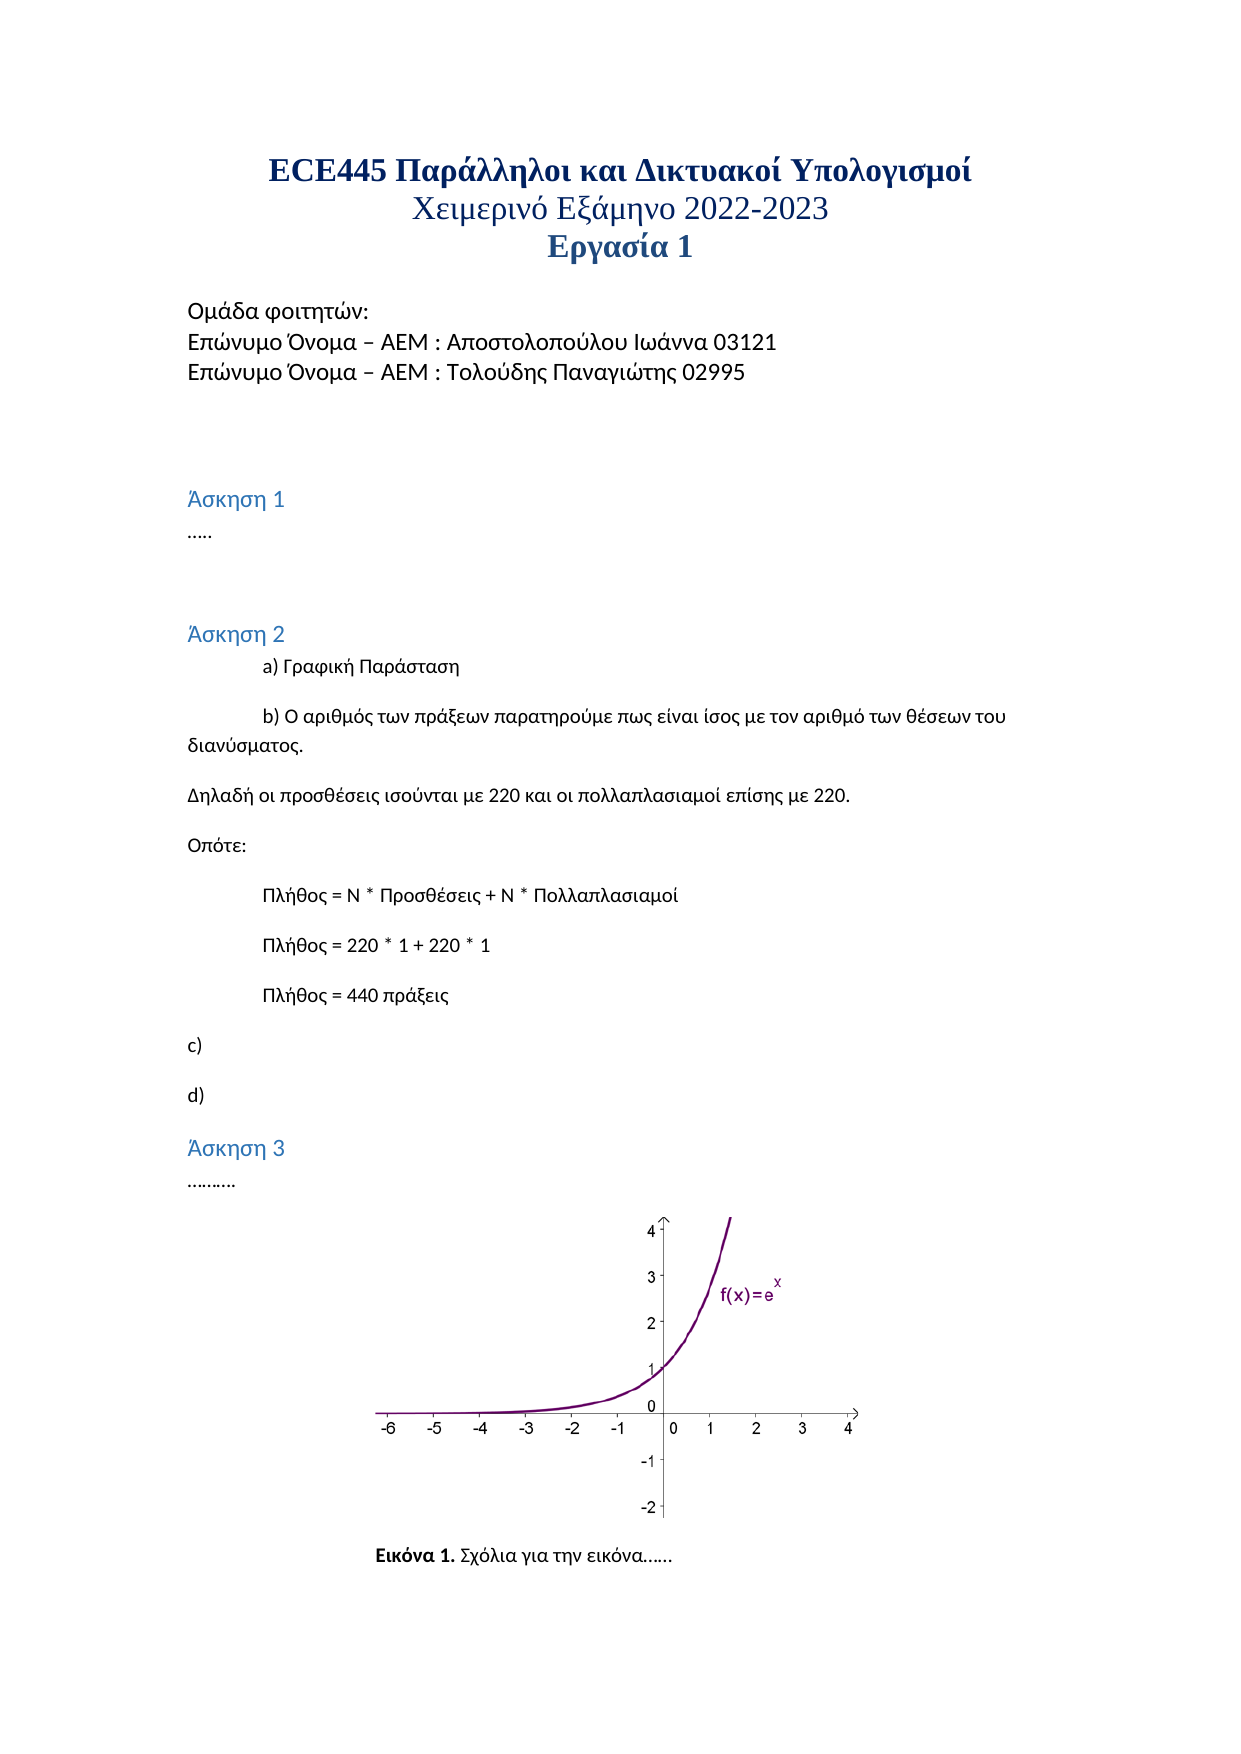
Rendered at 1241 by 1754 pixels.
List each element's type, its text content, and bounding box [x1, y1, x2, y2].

text Επώνυμο Όνομα – ΑΕΜ : Αποστολοπούλου Ιωάννα 03121 [187, 326, 1053, 357]
text c) [187, 1032, 1053, 1057]
picture [375, 1217, 859, 1518]
text b) Ο αριθμός των πράξεων παρατηρούμε πως είναι ίσος με τον αριθμό των θέσεων του διανύσματος. [187, 703, 1053, 757]
table_cell Εικόνα 1. Σχόλια για την εικόνα…… [364, 1543, 881, 1593]
text ………. [187, 1167, 1053, 1192]
text Πλήθος = 220 * 1 + 220 * 1 [187, 932, 1053, 957]
text a) Γραφική Παράσταση [187, 653, 1053, 678]
text Εργασία 1 [187, 227, 1053, 265]
text Χειμερινό Εξάμηνο 2022-2023 [187, 188, 1053, 227]
subtitle Άσκηση 3 [187, 1132, 1053, 1162]
text Οπότε: [187, 832, 1053, 857]
table_header [364, 1217, 881, 1543]
subtitle Άσκηση 1 [187, 483, 1053, 513]
text Ομάδα φοιτητών: [187, 296, 1053, 326]
text ECE445 Παράλληλοι και Δικτυακοί Υπολογισμοί [187, 150, 1053, 188]
subtitle Άσκηση 2 [187, 618, 1053, 648]
text Δηλαδή οι προσθέσεις ισούνται με 220 και οι πολλαπλασιαμοί επίσης με 220. [187, 782, 1053, 807]
text Επώνυμο Όνομα – ΑΕΜ : Τολούδης Παναγιώτης 02995 [187, 357, 1053, 387]
text ….. [187, 518, 1053, 543]
text Πλήθος = 440 πράξεις [187, 982, 1053, 1007]
text d) [187, 1082, 1053, 1107]
text Πλήθος = Ν * Προσθέσεις + Ν * Πολλαπλασιαμοί [187, 882, 1053, 907]
